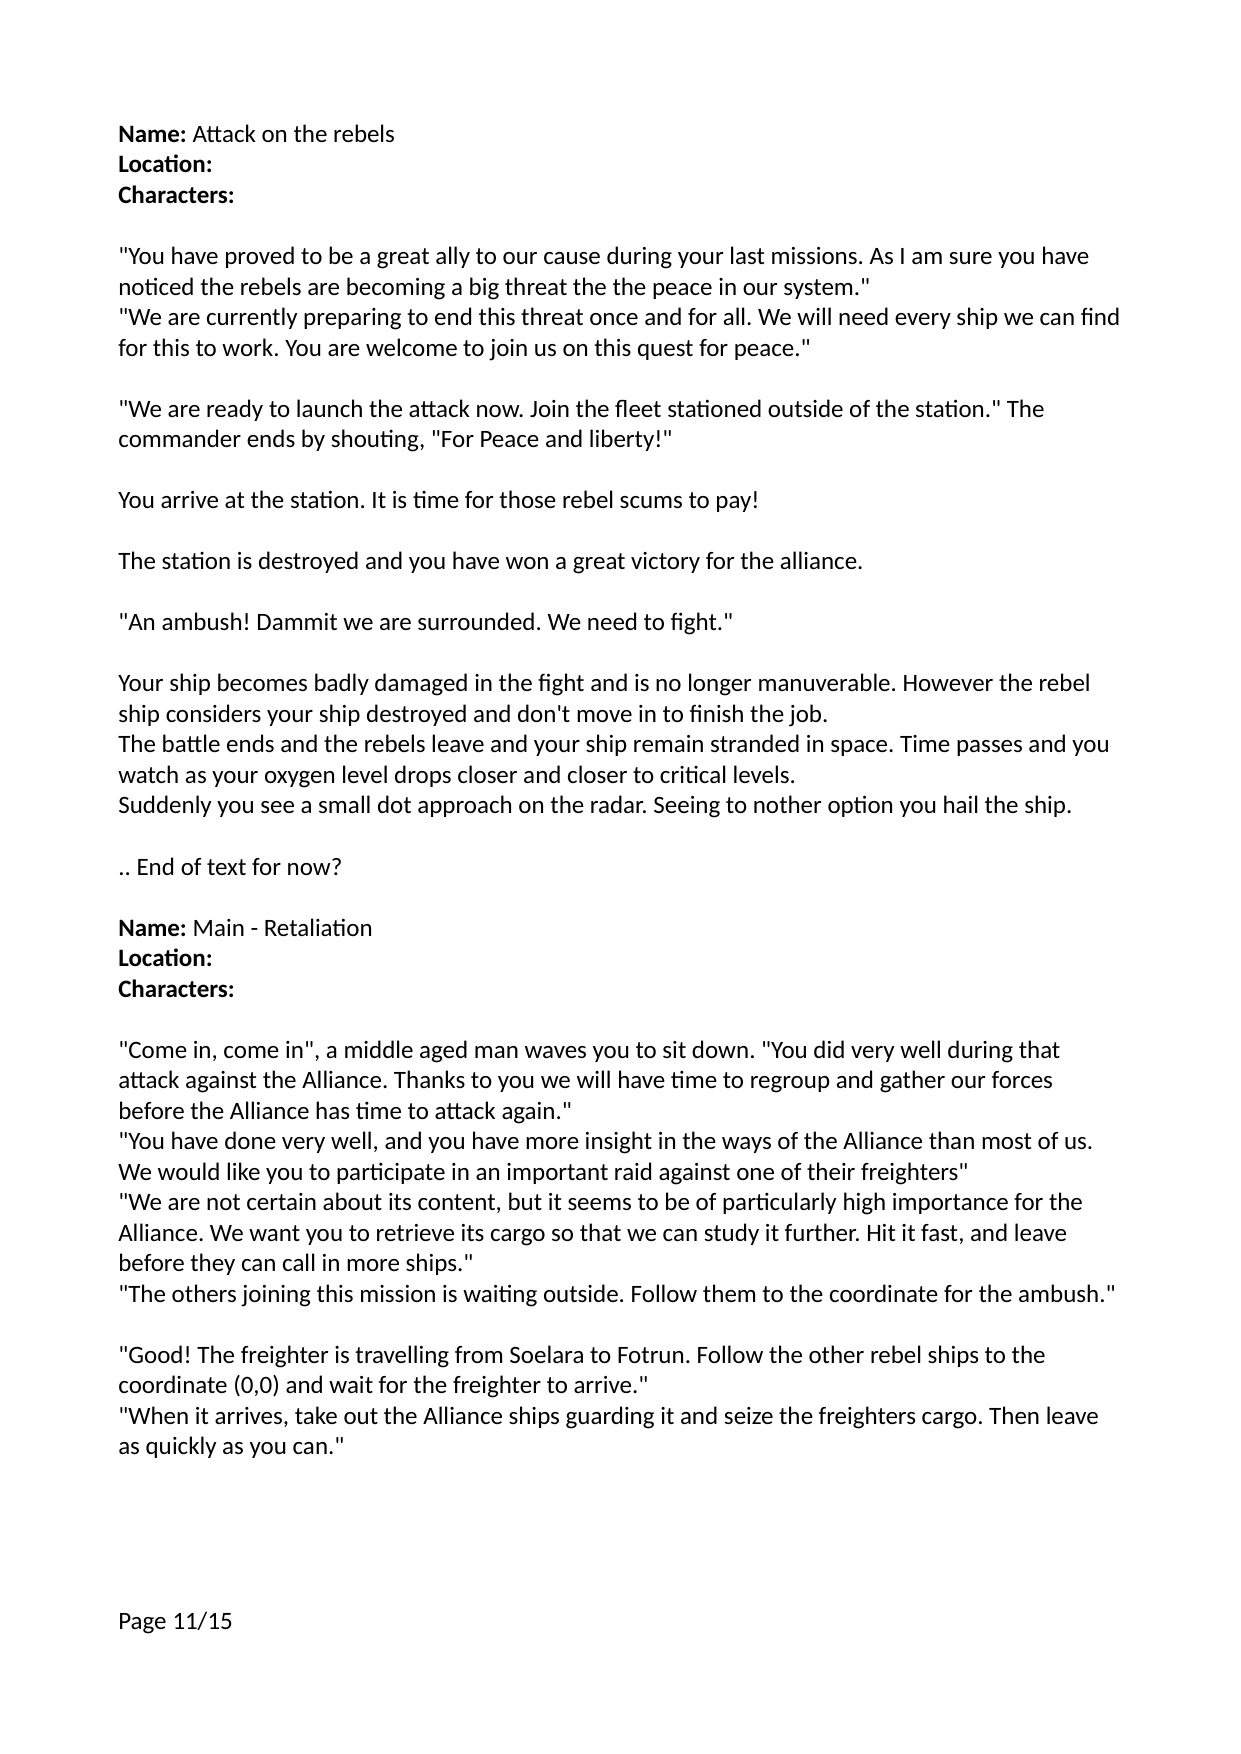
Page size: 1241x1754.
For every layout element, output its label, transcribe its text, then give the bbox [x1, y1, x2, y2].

text Your ship becomes badly damaged in the fight and is no longer manuverable. However the rebel ship considers your ship destroyed and don't move in to finish the job. [118, 667, 1122, 728]
text "Good! The freighter is travelling from Soelara to Fotrun. Follow the other rebel ships to the coordinate (0,0) and wait for the freighter to arrive." [118, 1339, 1122, 1400]
text "We are currently preparing to end this threat once and for all. We will need every ship we can find for this to work. You are welcome to join us on this quest for peace." [118, 301, 1122, 362]
text Location: [118, 942, 1122, 973]
text "When it arrives, take out the Alliance ships guarding it and seize the freighters cargo. Then leave as quickly as you can." [118, 1400, 1122, 1461]
text .. End of text for now? [118, 851, 1122, 881]
text "We are not certain about its content, but it seems to be of particularly high importance for the Alliance. We want you to retrieve its cargo so that we can study it further. Hit it fast, and leave before they can call in more ships." [118, 1186, 1122, 1278]
text "Come in, come in", a middle aged man waves you to sit down. "You did very well during that attack against the Alliance. Thanks to you we will have time to regroup and gather our forces before the Alliance has time to attack again." [118, 1034, 1122, 1125]
text Name: Attack on the rebels [118, 118, 1122, 149]
text "You have done very well, and you have more insight in the ways of the Alliance than most of us. We would like you to participate in an important raid against one of their freighters" [118, 1125, 1122, 1186]
text Characters: [118, 179, 1122, 210]
text "An ambush! Dammit we are surrounded. We need to fight." [118, 606, 1122, 637]
text "We are ready to launch the attack now. Join the fleet stationed outside of the station." The commander ends by shouting, "For Peace and liberty!" [118, 393, 1122, 454]
text Characters: [118, 973, 1122, 1003]
text "You have proved to be a great ally to our cause during your last missions. As I am sure you have noticed the rebels are becoming a big threat the the peace in our system." [118, 240, 1122, 301]
text Suddenly you see a small dot approach on the radar. Seeing to nother option you hail the ship. [118, 789, 1122, 820]
text "The others joining this mission is waiting outside. Follow them to the coordinate for the ambush." [118, 1278, 1122, 1308]
text You arrive at the station. It is time for those rebel scums to pay! [118, 484, 1122, 515]
text Name: Main - Retaliation [118, 912, 1122, 942]
text Location: [118, 149, 1122, 179]
text The battle ends and the rebels leave and your ship remain stranded in space. Time passes and you watch as your oxygen level drops closer and closer to critical levels. [118, 728, 1122, 789]
text The station is destroyed and you have won a great victory for the alliance. [118, 545, 1122, 576]
